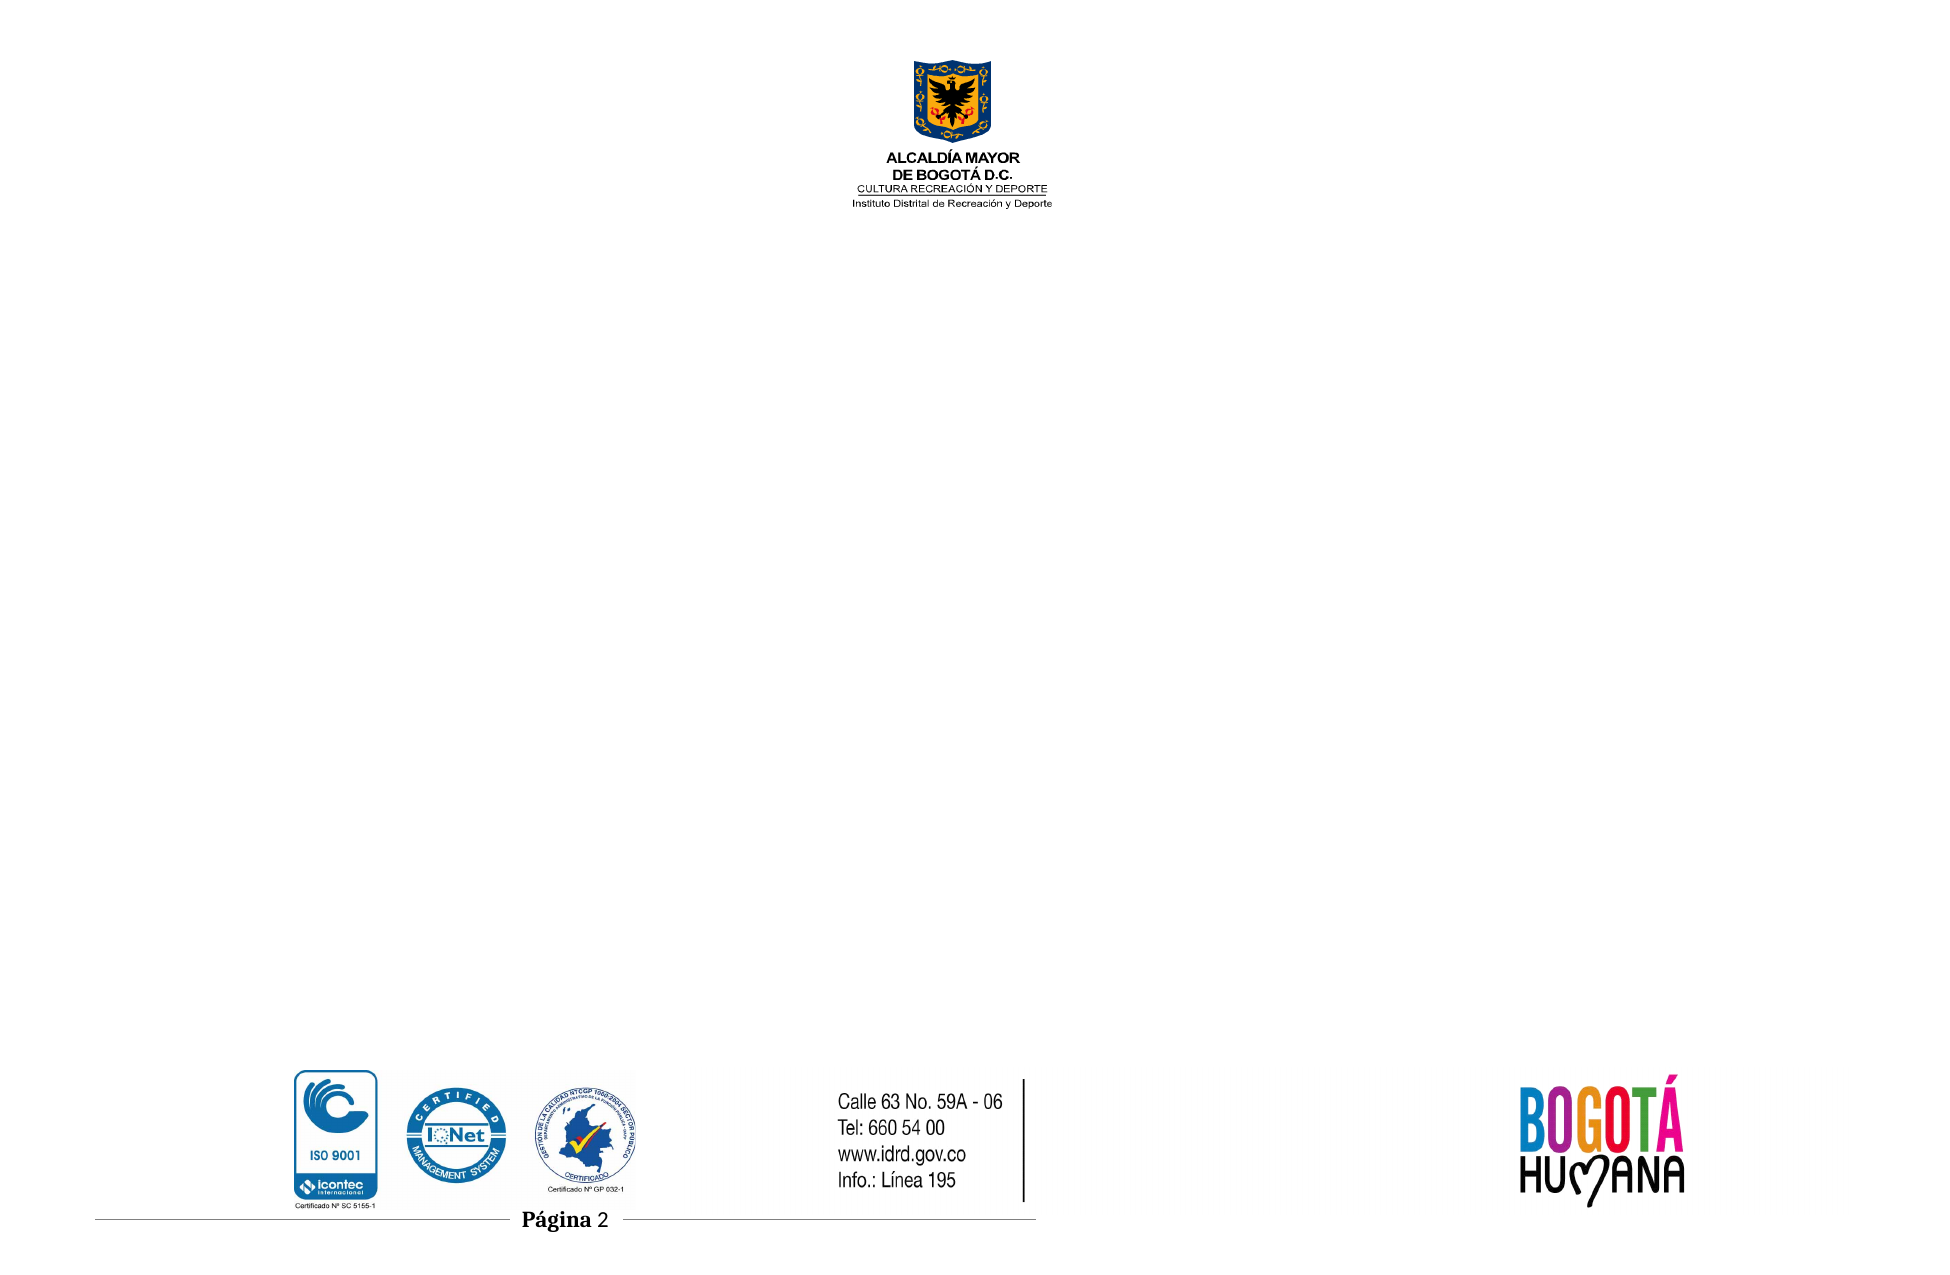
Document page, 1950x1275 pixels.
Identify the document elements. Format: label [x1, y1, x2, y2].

picture [853, 60, 1052, 209]
picture [294, 1070, 636, 1210]
